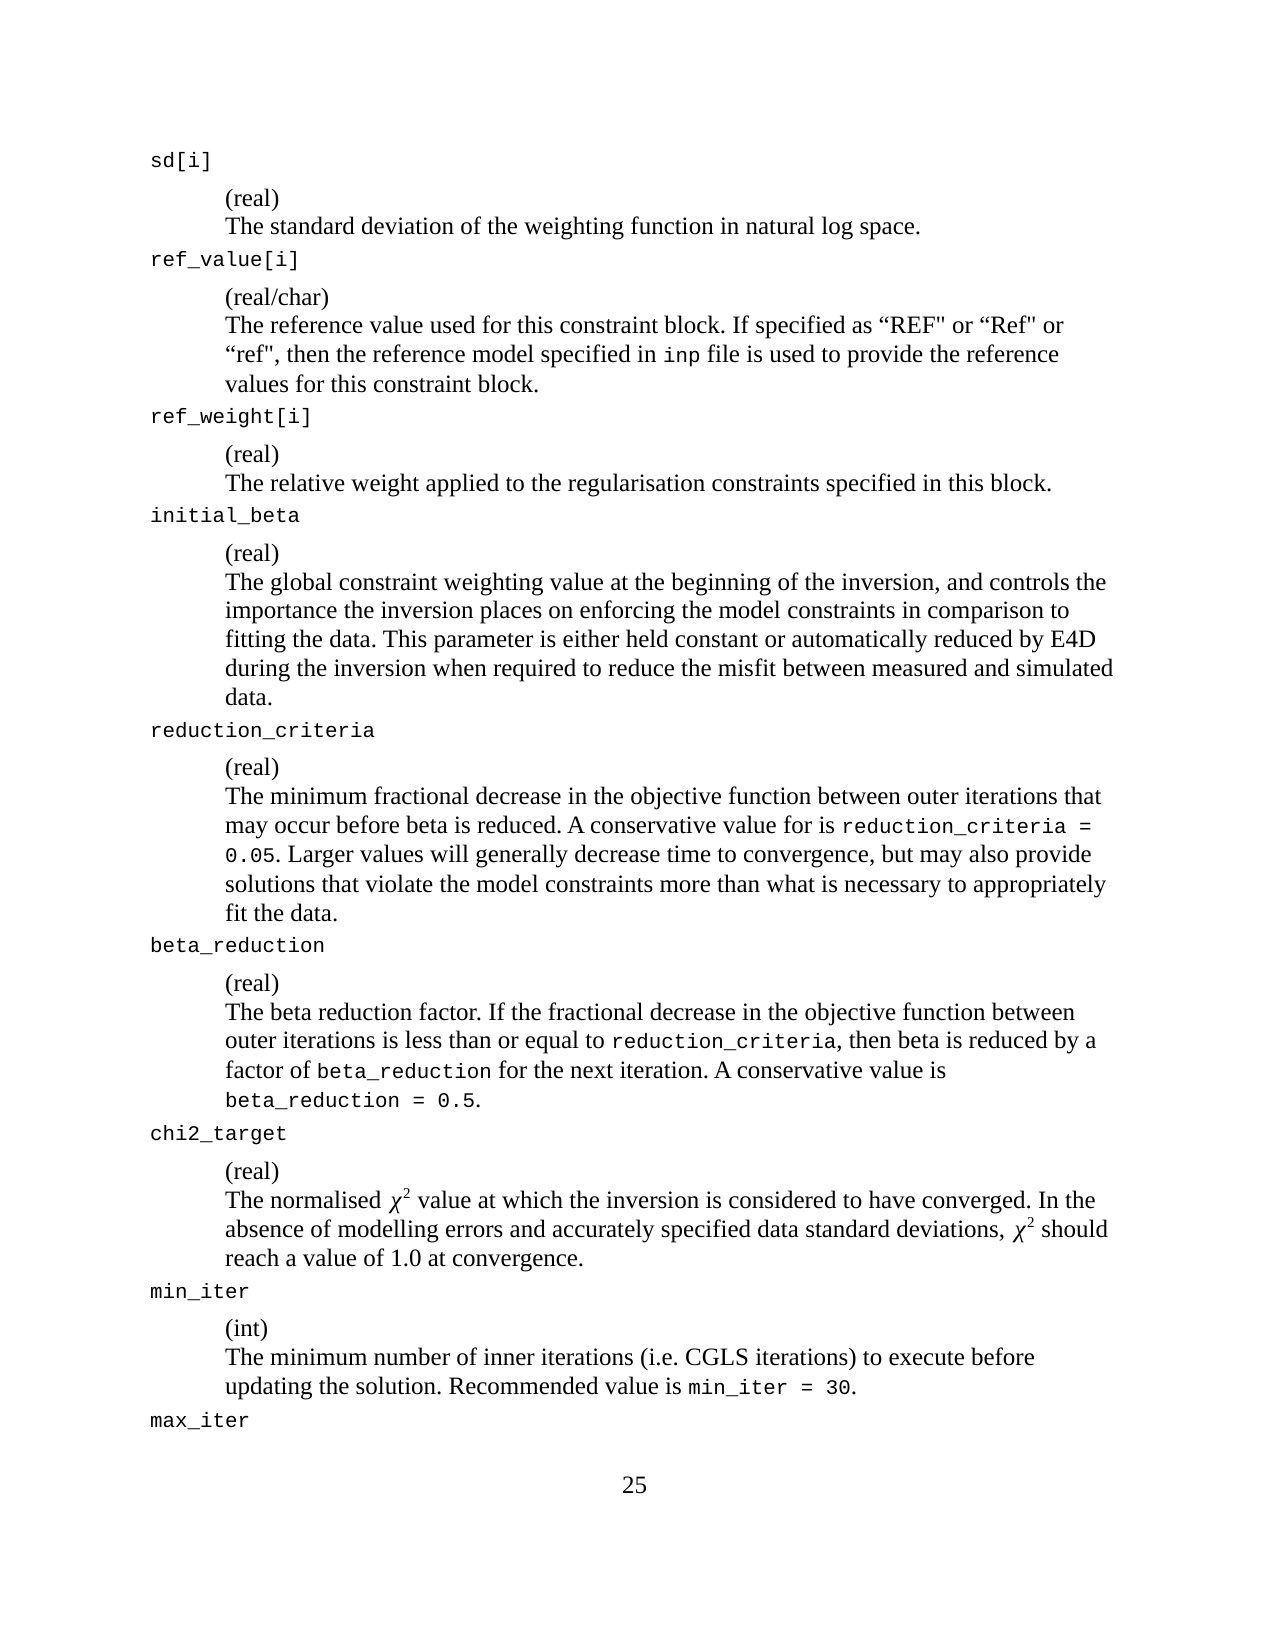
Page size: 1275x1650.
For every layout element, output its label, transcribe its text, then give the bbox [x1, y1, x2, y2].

text sd[i] [150, 150, 1125, 174]
text (real) The normalised value at which the inversion is considered to have converged. In the absence of modelling errors and accurately specified data standard deviations, should reach a value of 1.0 at convergence. [225, 1156, 1125, 1272]
text chi2_target [150, 1123, 1125, 1147]
text reduction_criteria [150, 719, 1125, 743]
text max_iter [150, 1409, 1125, 1433]
text beta_reduction [150, 935, 1125, 959]
text (real) The minimum fractional decrease in the objective function between outer iterations that may occur before beta is reduced. A conservative value for is reduction_criteria = 0.05. Larger values will generally decrease time to convergence, but may also provide solutions that violate the model constraints more than what is necessary to appropriately fit the data. [225, 752, 1125, 926]
text (real) The relative weight applied to the regularisation constraints specified in this block. [225, 439, 1125, 497]
text (real) The beta reduction factor. If the fractional decrease in the objective function between outer iterations is less than or equal to reduction_criteria, then beta is reduced by a factor of beta_reduction for the next iteration. A conservative value is beta_reduction = 0.5. [225, 968, 1125, 1114]
text min_iter [150, 1281, 1125, 1304]
text ref_value[i] [150, 249, 1125, 273]
text initial_beta [150, 506, 1125, 529]
text (real) The standard deviation of the weighting function in natural log space. [225, 183, 1125, 240]
text (int) The minimum number of inner iterations (i.e. CGLS iterations) to execute before updating the solution. Recommended value is min_iter = 30. [225, 1313, 1125, 1401]
text (real) The global constraint weighting value at the beginning of the inversion, and controls the importance the inversion places on enforcing the model constraints in comparison to fitting the data. This parameter is either held constant or automatically reduced by E4D during the inversion when required to reduce the misfit between measured and simulated data. [225, 538, 1125, 711]
text (real/char) The reference value used for this constraint block. If specified as “REF" or “Ref" or “ref", then the reference model specified in inp file is used to provide the reference values for this constraint block. [225, 282, 1125, 397]
text ref_weight[i] [150, 406, 1125, 430]
